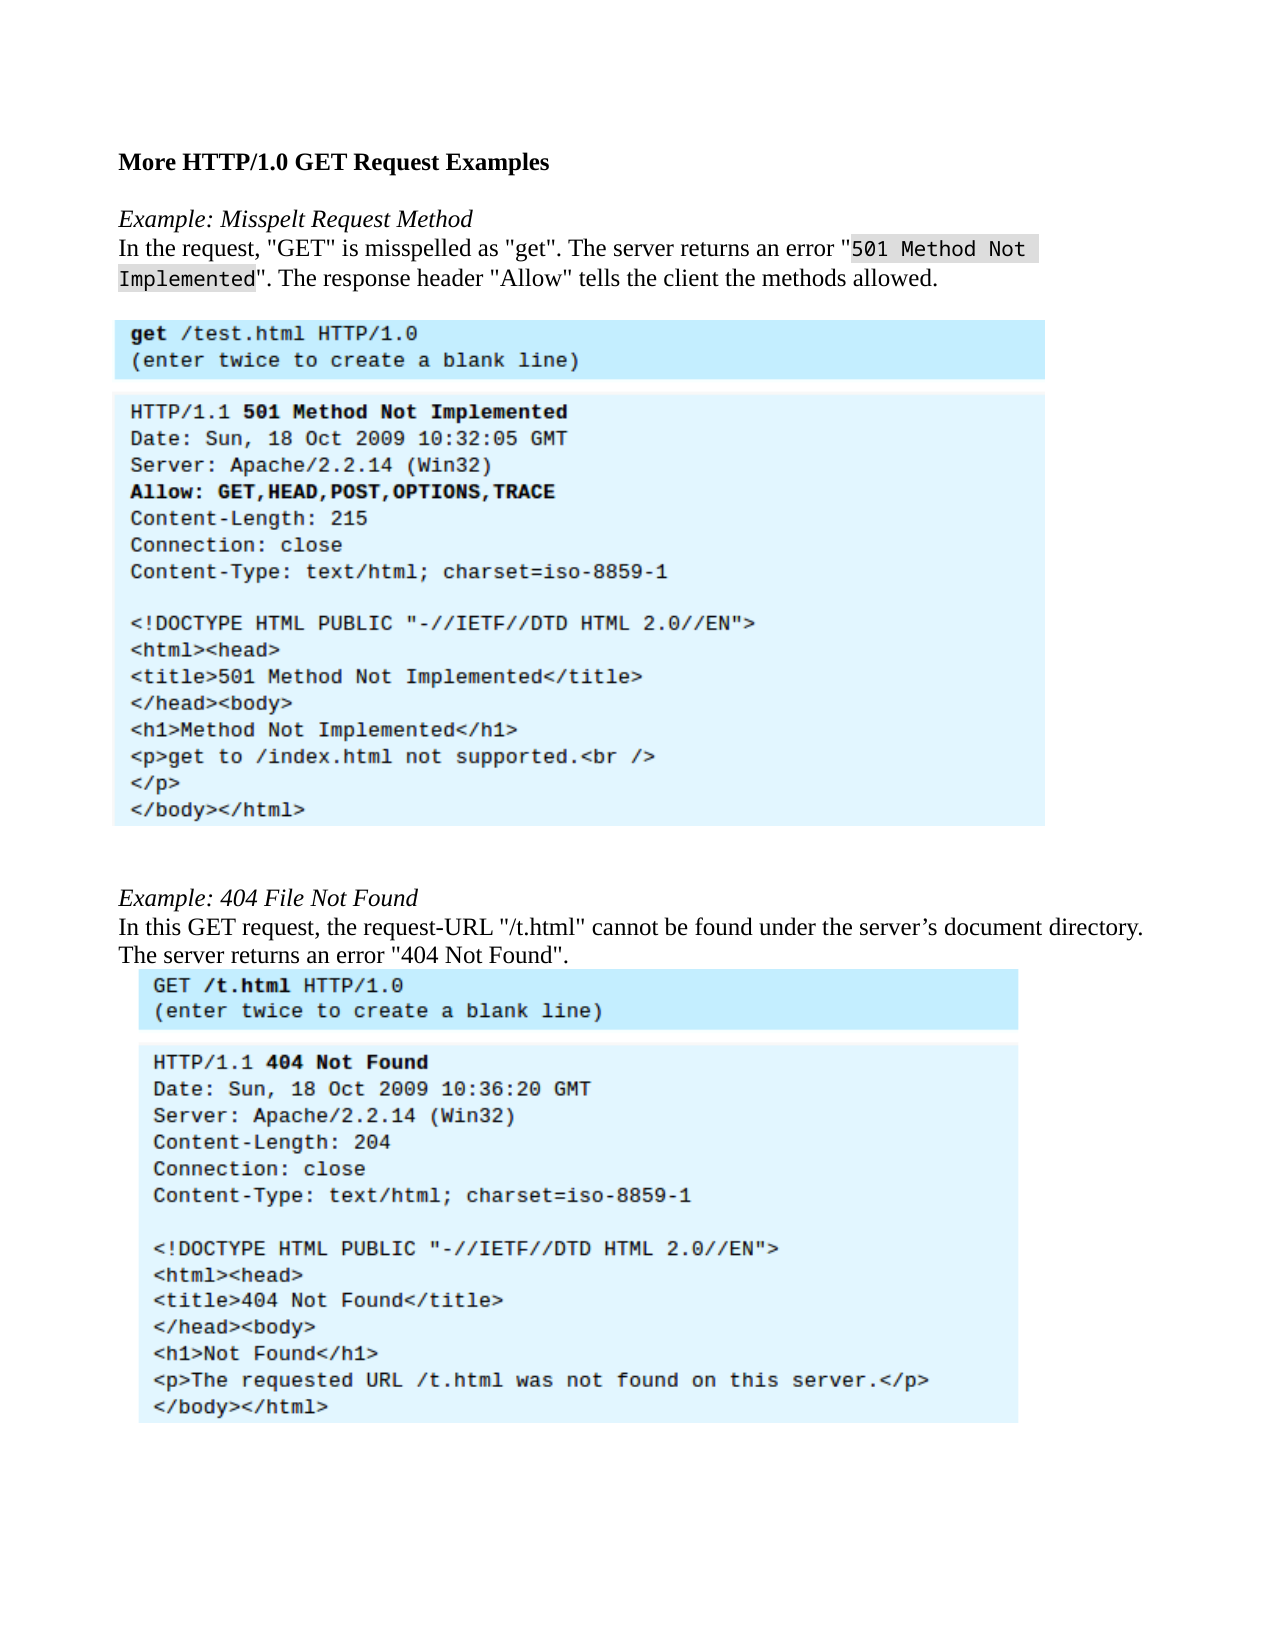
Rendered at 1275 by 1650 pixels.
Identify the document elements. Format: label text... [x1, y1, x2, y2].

picture [138, 969, 1019, 1423]
text In this GET request, the request-URL "/t.html" cannot be found under the server’s document directory. The server returns an error "404 Not Found". [118, 912, 1157, 969]
text More HTTP/1.0 GET Request Examples [118, 147, 1157, 176]
picture [112, 320, 1045, 826]
text In the request, "GET" is misspelled as "get". The server returns an error "501 Method Not Implemented". The response header "Allow" tells the client the methods allowed. [118, 233, 1157, 292]
text Example: 404 File Not Found [118, 883, 1157, 912]
text Example: Misspelt Request Method [118, 204, 1157, 233]
